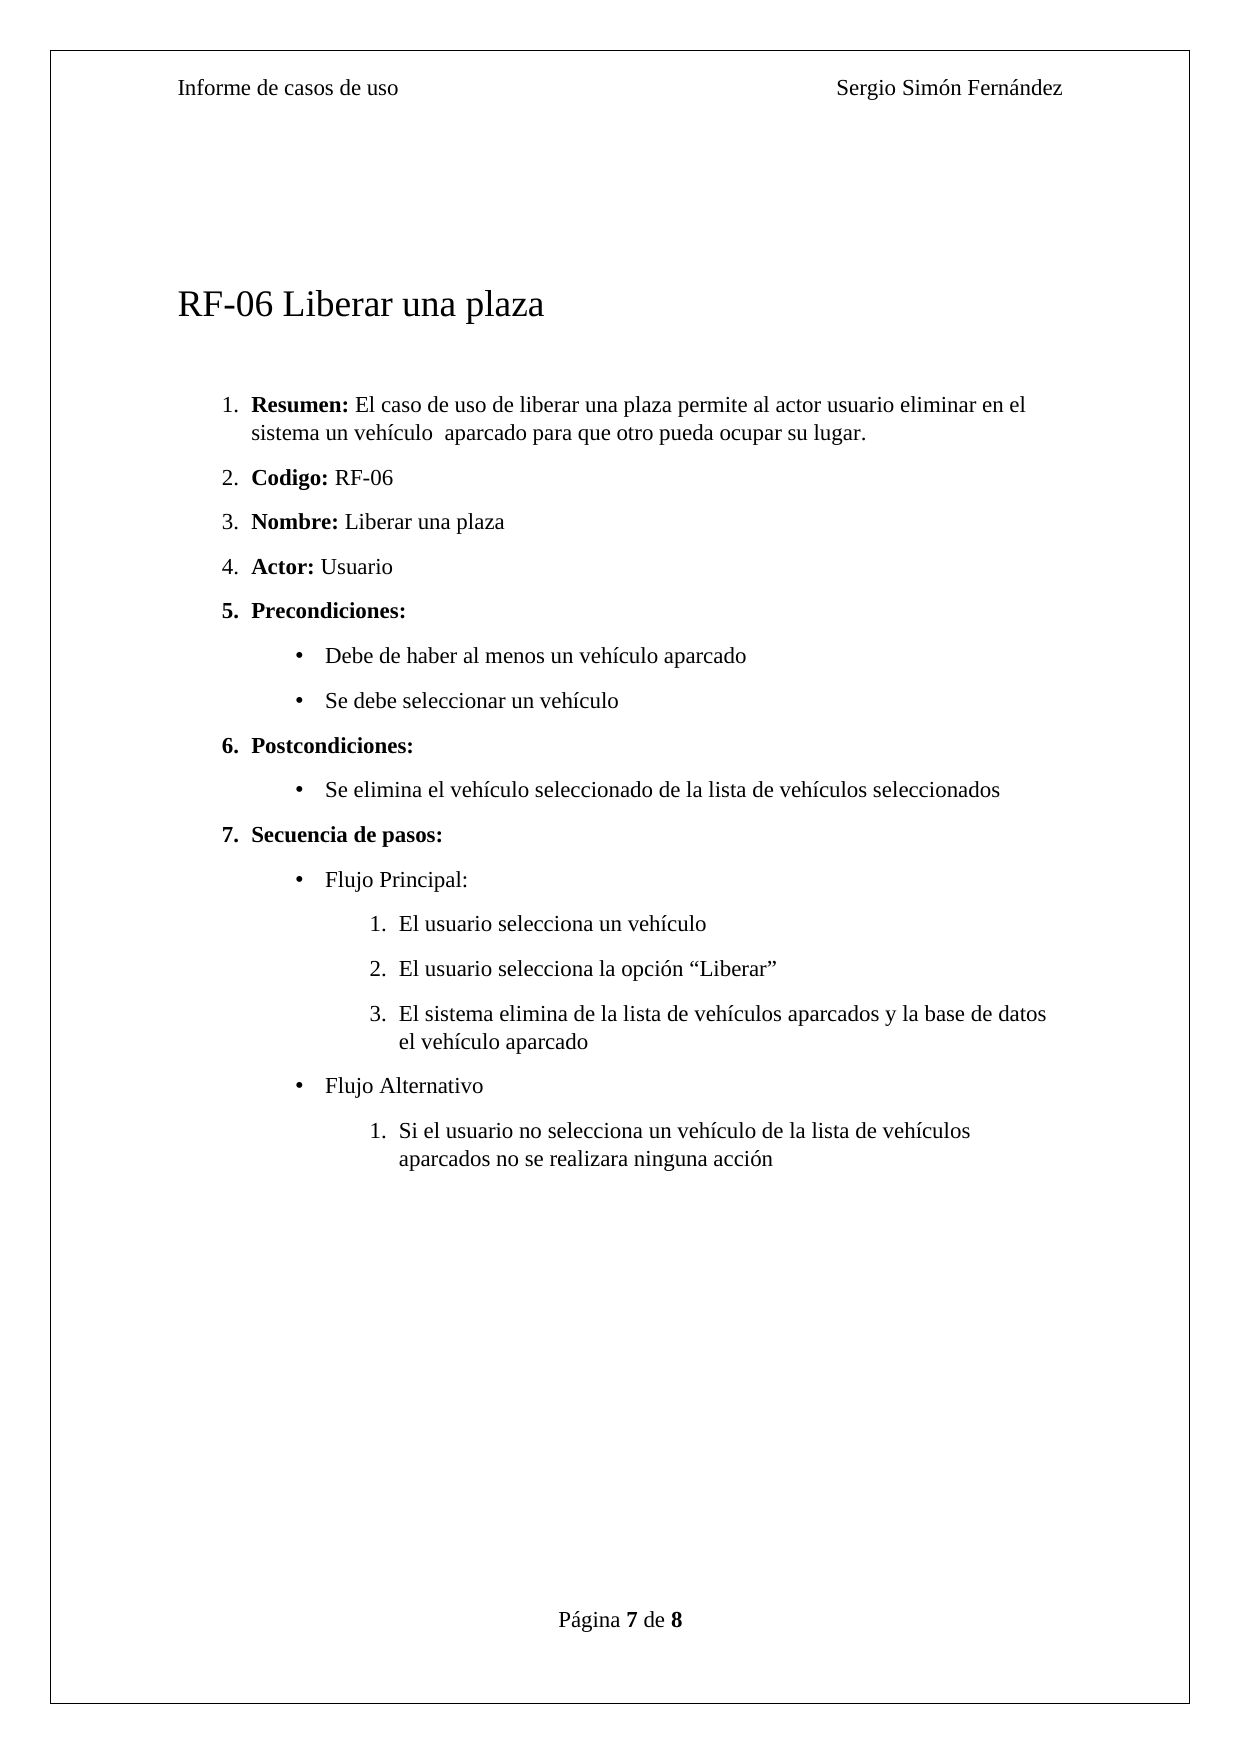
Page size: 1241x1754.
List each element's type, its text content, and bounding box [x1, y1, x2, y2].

list Se elimina el vehículo seleccionado de la lista de vehículos seleccionados [295, 776, 1063, 803]
list Precondiciones: [222, 598, 1063, 624]
list Resumen: El caso de uso de liberar una plaza permite al actor usuario eliminar en el sistema un vehículo aparcado para que otro pueda ocupar su lugar. [222, 391, 1063, 445]
list Se debe seleccionar un vehículo [295, 687, 1063, 713]
list El usuario selecciona la opción “Liberar” [369, 955, 1063, 981]
subtitle RF-06 Liberar una plaza [177, 282, 1063, 325]
list Nombre: Liberar una plaza [222, 508, 1063, 534]
list Debe de haber al menos un vehículo aparcado [295, 642, 1063, 669]
list El sistema elimina de la lista de vehículos aparcados y la base de datos el vehículo aparcado [369, 1000, 1063, 1054]
list Secuencia de pasos: [222, 821, 1063, 847]
list Si el usuario no selecciona un vehículo de la lista de vehículos aparcados no se realizara ninguna acción [369, 1117, 1063, 1172]
list Postcondiciones: [222, 732, 1063, 758]
list El usuario selecciona un vehículo [369, 910, 1063, 937]
list Codigo: RF-06 [222, 463, 1063, 490]
list Flujo Alternativo [295, 1073, 1063, 1099]
list Actor: Usuario [222, 553, 1063, 579]
list Flujo Principal: [295, 866, 1063, 892]
